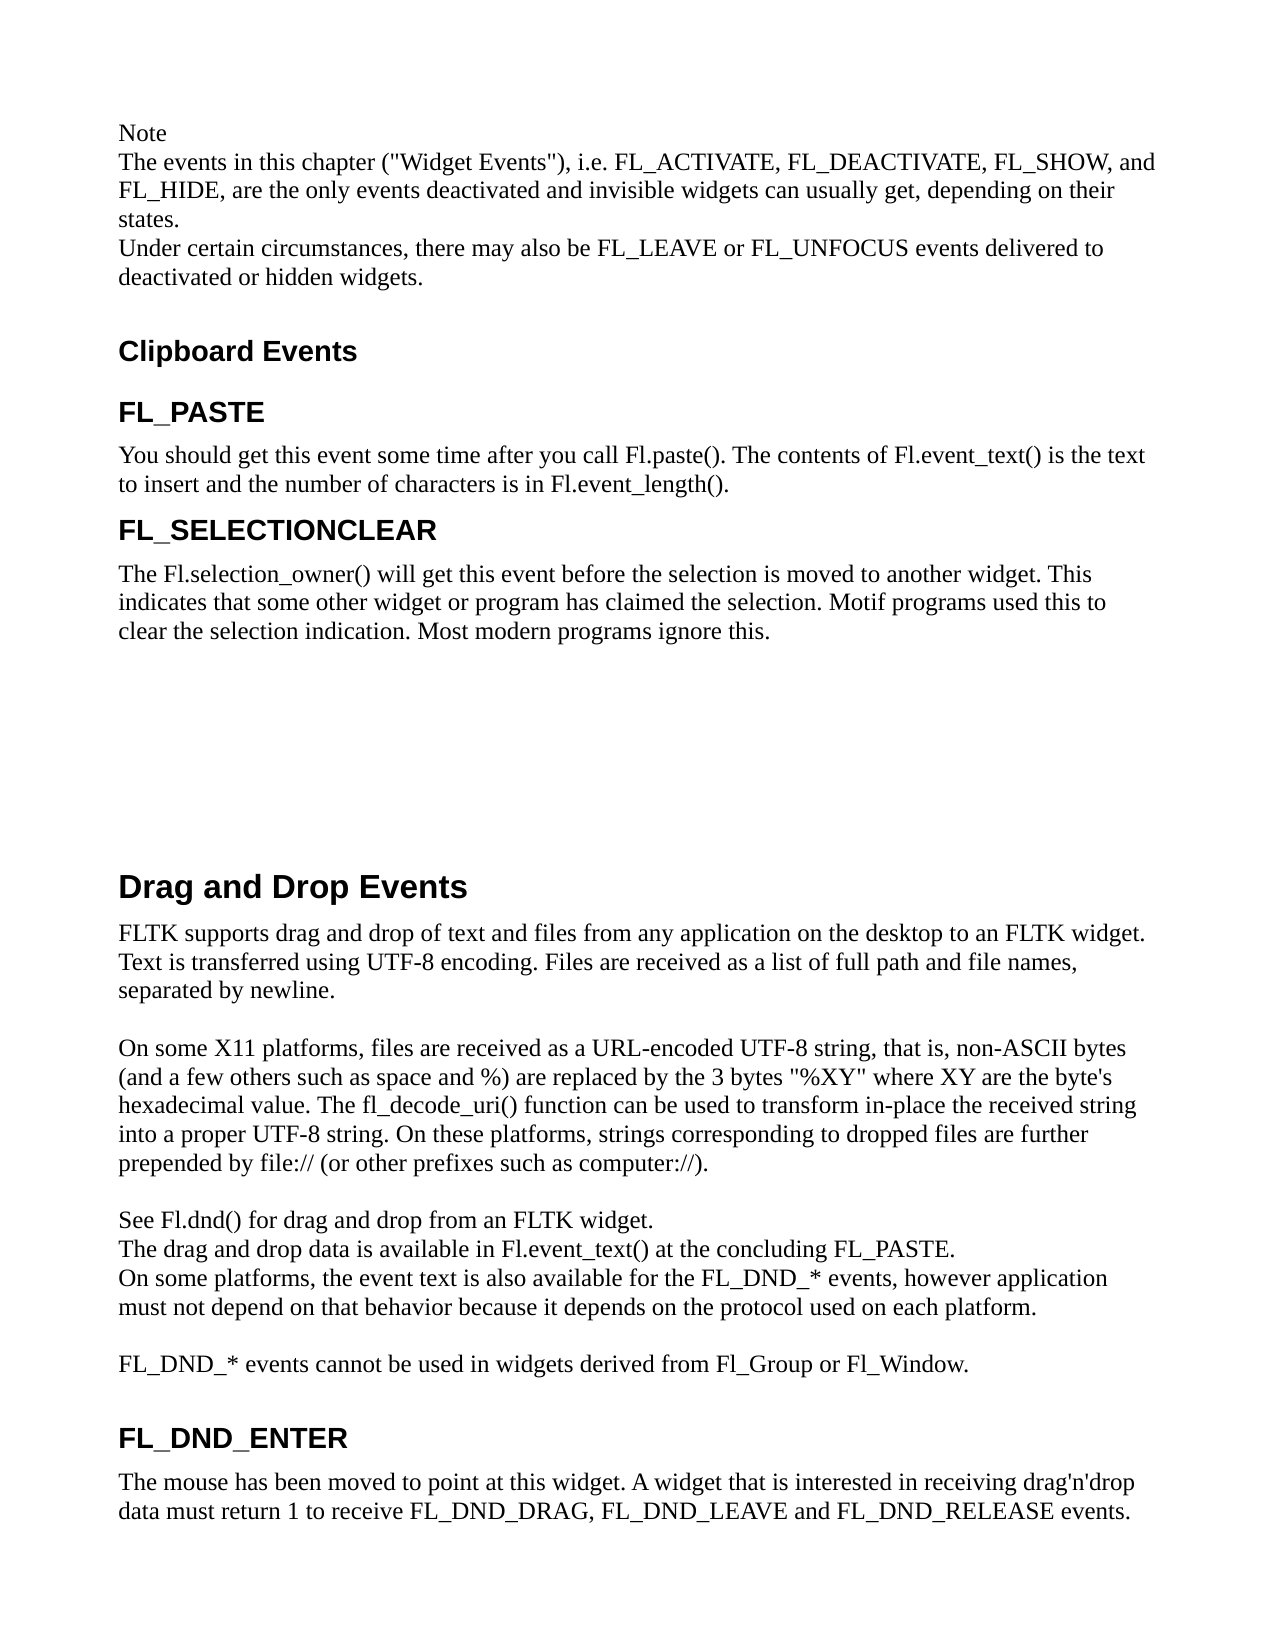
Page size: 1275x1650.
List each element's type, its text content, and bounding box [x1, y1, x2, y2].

subtitle FL_DND_ENTER [118, 1421, 1157, 1455]
subtitle FL_PASTE [118, 394, 1157, 428]
text The Fl.selection_owner() will get this event before the selection is moved to another widget. This indicates that some other widget or program has claimed the selection. Motif programs used this to clear the selection indication. Most modern programs ignore this. [118, 559, 1157, 645]
text The mouse has been moved to point at this widget. A widget that is interested in receiving drag'n'drop data must return 1 to receive FL_DND_DRAG, FL_DND_LEAVE and FL_DND_RELEASE events. [118, 1467, 1157, 1525]
text FLTK supports drag and drop of text and files from any application on the desktop to an FLTK widget. Text is transferred using UTF-8 encoding. Files are received as a list of full path and file names, separated by newline. [118, 918, 1157, 1004]
text On some X11 platforms, files are received as a URL-encoded UTF-8 string, that is, non-ASCII bytes (and a few others such as space and %) are replaced by the 3 bytes "%XY" where XY are the byte's hexadecimal value. The fl_decode_uri() function can be used to transform in-place the received string into a proper UTF-8 string. On these platforms, strings corresponding to dropped files are further prepended by file:// (or other prefixes such as computer://). [118, 1033, 1157, 1177]
text On some platforms, the event text is also available for the FL_DND_* events, however application must not depend on that behavior because it depends on the protocol used on each platform. [118, 1263, 1157, 1321]
subtitle FL_SELECTIONCLEAR [118, 513, 1157, 546]
text The drag and drop data is available in Fl.event_text() at the concluding FL_PASTE. [118, 1234, 1157, 1263]
text See Fl.dnd() for drag and drop from an FLTK widget. [118, 1206, 1157, 1234]
text Under certain circumstances, there may also be FL_LEAVE or FL_UNFOCUS events delivered to deactivated or hidden widgets. [118, 233, 1157, 291]
text Note [118, 118, 1157, 147]
subtitle Clipboard Events [118, 334, 1157, 367]
text The events in this chapter ("Widget Events"), i.e. FL_ACTIVATE, FL_DEACTIVATE, FL_SHOW, and FL_HIDE, are the only events deactivated and invisible widgets can usually get, depending on their states. [118, 147, 1157, 233]
text FL_DND_* events cannot be used in widgets derived from Fl_Group or Fl_Window. [118, 1349, 1157, 1378]
subtitle Drag and Drop Events [118, 867, 1157, 906]
text You should get this event some time after you call Fl.paste(). The contents of Fl.event_text() is the text to insert and the number of characters is in Fl.event_length(). [118, 441, 1157, 498]
